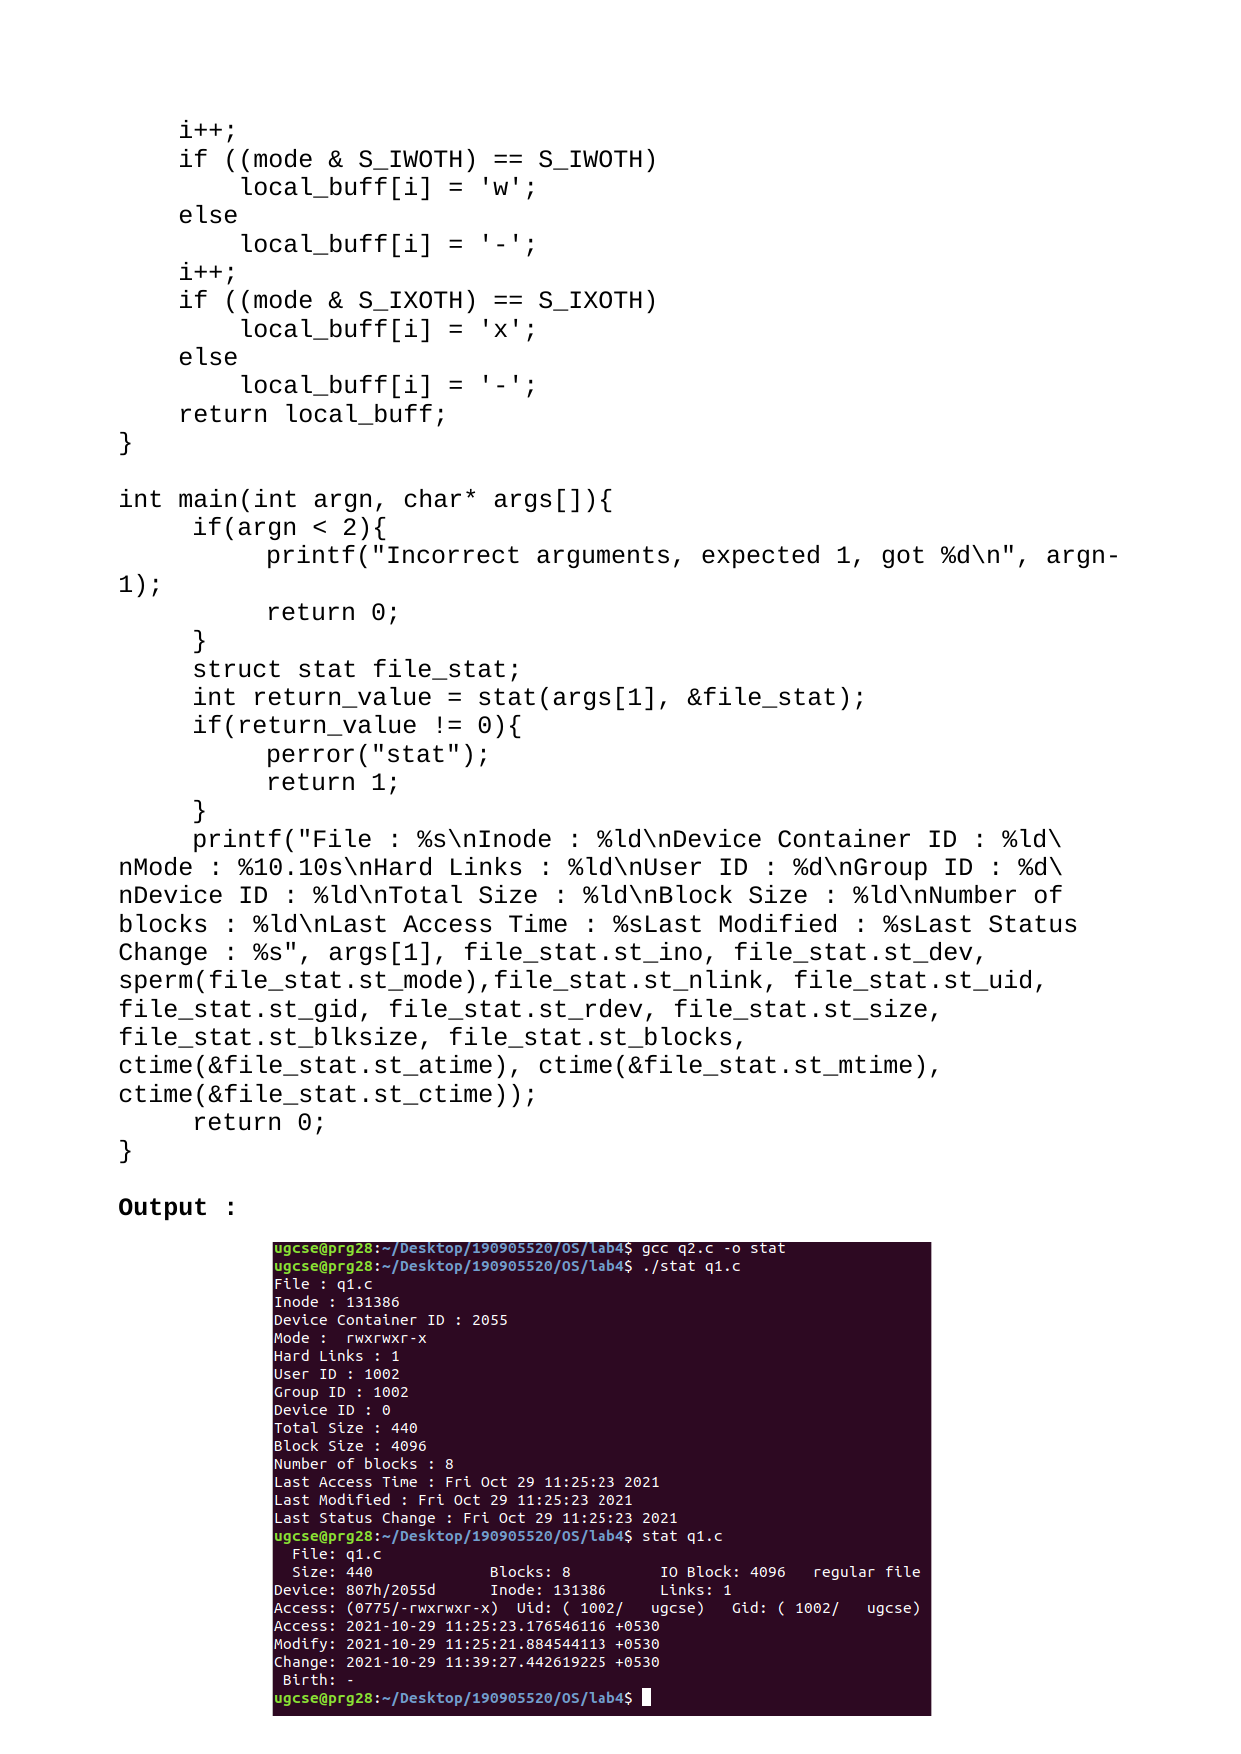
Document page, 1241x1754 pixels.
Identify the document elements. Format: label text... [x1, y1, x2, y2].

text else [118, 203, 1122, 231]
text local_buff[i] = 'x'; [118, 316, 1122, 345]
text i++; [118, 118, 1122, 146]
text int main(int argn, char* args[]){ [118, 486, 1122, 515]
text Output : [118, 1195, 1122, 1223]
text local_buff[i] = '-'; [118, 373, 1122, 401]
text local_buff[i] = '-'; [118, 231, 1122, 260]
text } [118, 628, 1122, 656]
text if ((mode & S_IWOTH) == S_IWOTH) [118, 146, 1122, 175]
text else [118, 345, 1122, 373]
text local_buff[i] = 'w'; [118, 175, 1122, 203]
text i++; [118, 260, 1122, 288]
text if(return_value != 0){ [118, 713, 1122, 741]
text return 1; [118, 770, 1122, 798]
text } [118, 798, 1122, 826]
text printf("File : %s\nInode : %ld\nDevice Container ID : %ld\nMode : %10.10s\nHard Links : %ld\nUser ID : %d\nGroup ID : %d\nDevice ID : %ld\nTotal Size : %ld\nBlock Size : %ld\nNumber of blocks : %ld\nLast Access Time : %sLast Modified : %sLast Status Change : %s", args[1], file_stat.st_ino, file_stat.st_dev, sperm(file_stat.st_mode),file_stat.st_nlink, file_stat.st_uid, file_stat.st_gid, file_stat.st_rdev, file_stat.st_size, file_stat.st_blksize, file_stat.st_blocks, ctime(&file_stat.st_atime), ctime(&file_stat.st_mtime), ctime(&file_stat.st_ctime)); [118, 826, 1122, 1110]
text return 0; [118, 600, 1122, 628]
text } [118, 430, 1122, 458]
text if(argn < 2){ [118, 515, 1122, 543]
text return 0; [118, 1110, 1122, 1138]
text perror("stat"); [118, 741, 1122, 770]
text if ((mode & S_IXOTH) == S_IXOTH) [118, 288, 1122, 316]
text printf("Incorrect arguments, expected 1, got %d\n", argn-1); [118, 543, 1122, 600]
text return local_buff; [118, 401, 1122, 430]
text } [118, 1138, 1122, 1166]
text struct stat file_stat; [118, 656, 1122, 685]
text int return_value = stat(args[1], &file_stat); [118, 685, 1122, 713]
picture [272, 1242, 932, 1716]
